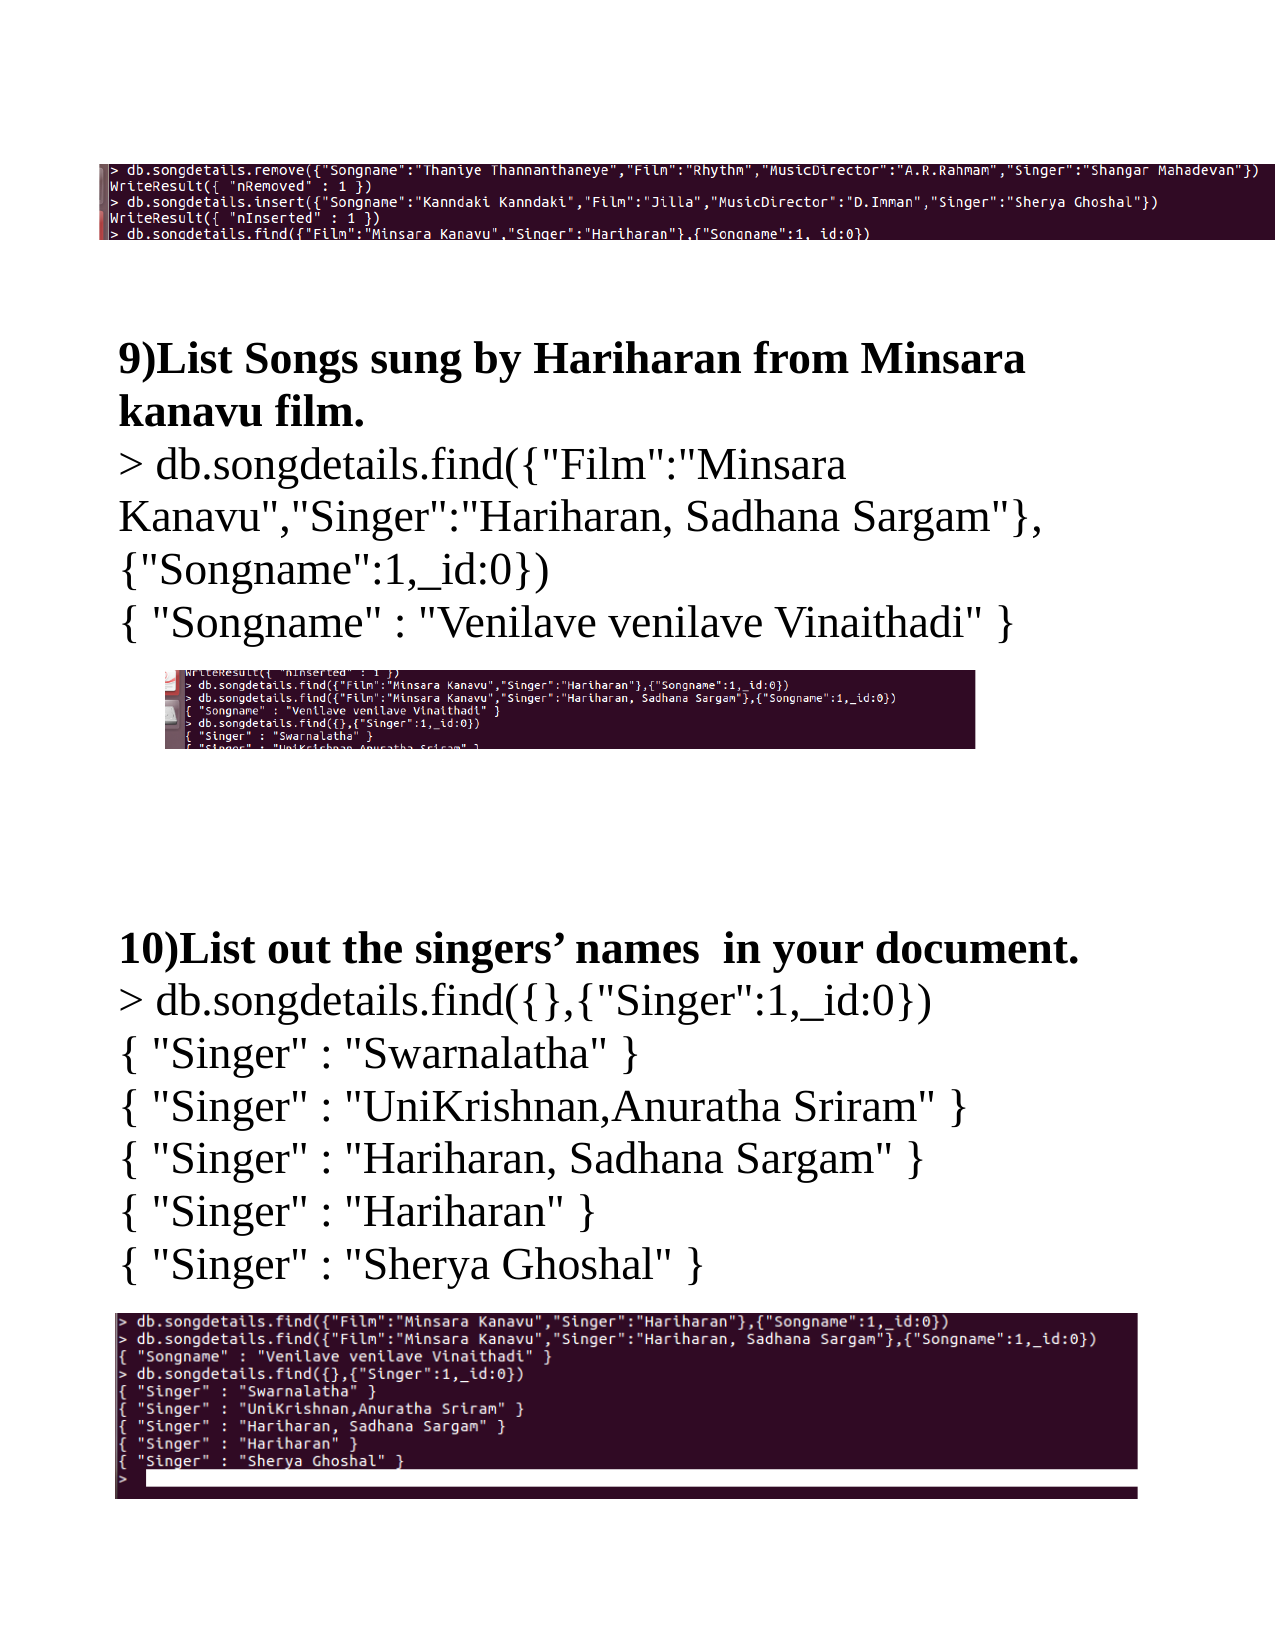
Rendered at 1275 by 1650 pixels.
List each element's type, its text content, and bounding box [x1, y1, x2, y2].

text 9)List Songs sung by Hariharan from Minsara kanavu film. [118, 331, 1157, 436]
text > db.songdetails.find({},{"Singer":1,_id:0}) [118, 973, 1157, 1026]
text 10)List out the singers’ names in your document. [118, 920, 1157, 973]
picture [165, 703, 976, 749]
text { "Singer" : "Sherya Ghoshal" } [118, 1237, 1157, 1289]
text { "Songname" : "Venilave venilave Vinaithadi" } [118, 594, 1157, 647]
text > db.songdetails.find({"Film":"Minsara Kanavu","Singer":"Hariharan, Sadhana Sargam"},{"Songname":1,_id:0}) [118, 436, 1157, 594]
picture [99, 168, 1275, 240]
text { "Singer" : "Swarnalatha" } [118, 1026, 1157, 1078]
text { "Singer" : "Hariharan, Sadhana Sargam" } [118, 1131, 1157, 1184]
text { "Singer" : "UniKrishnan,Anuratha Sriram" } [118, 1078, 1157, 1131]
text { "Singer" : "Hariharan" } [118, 1184, 1157, 1237]
